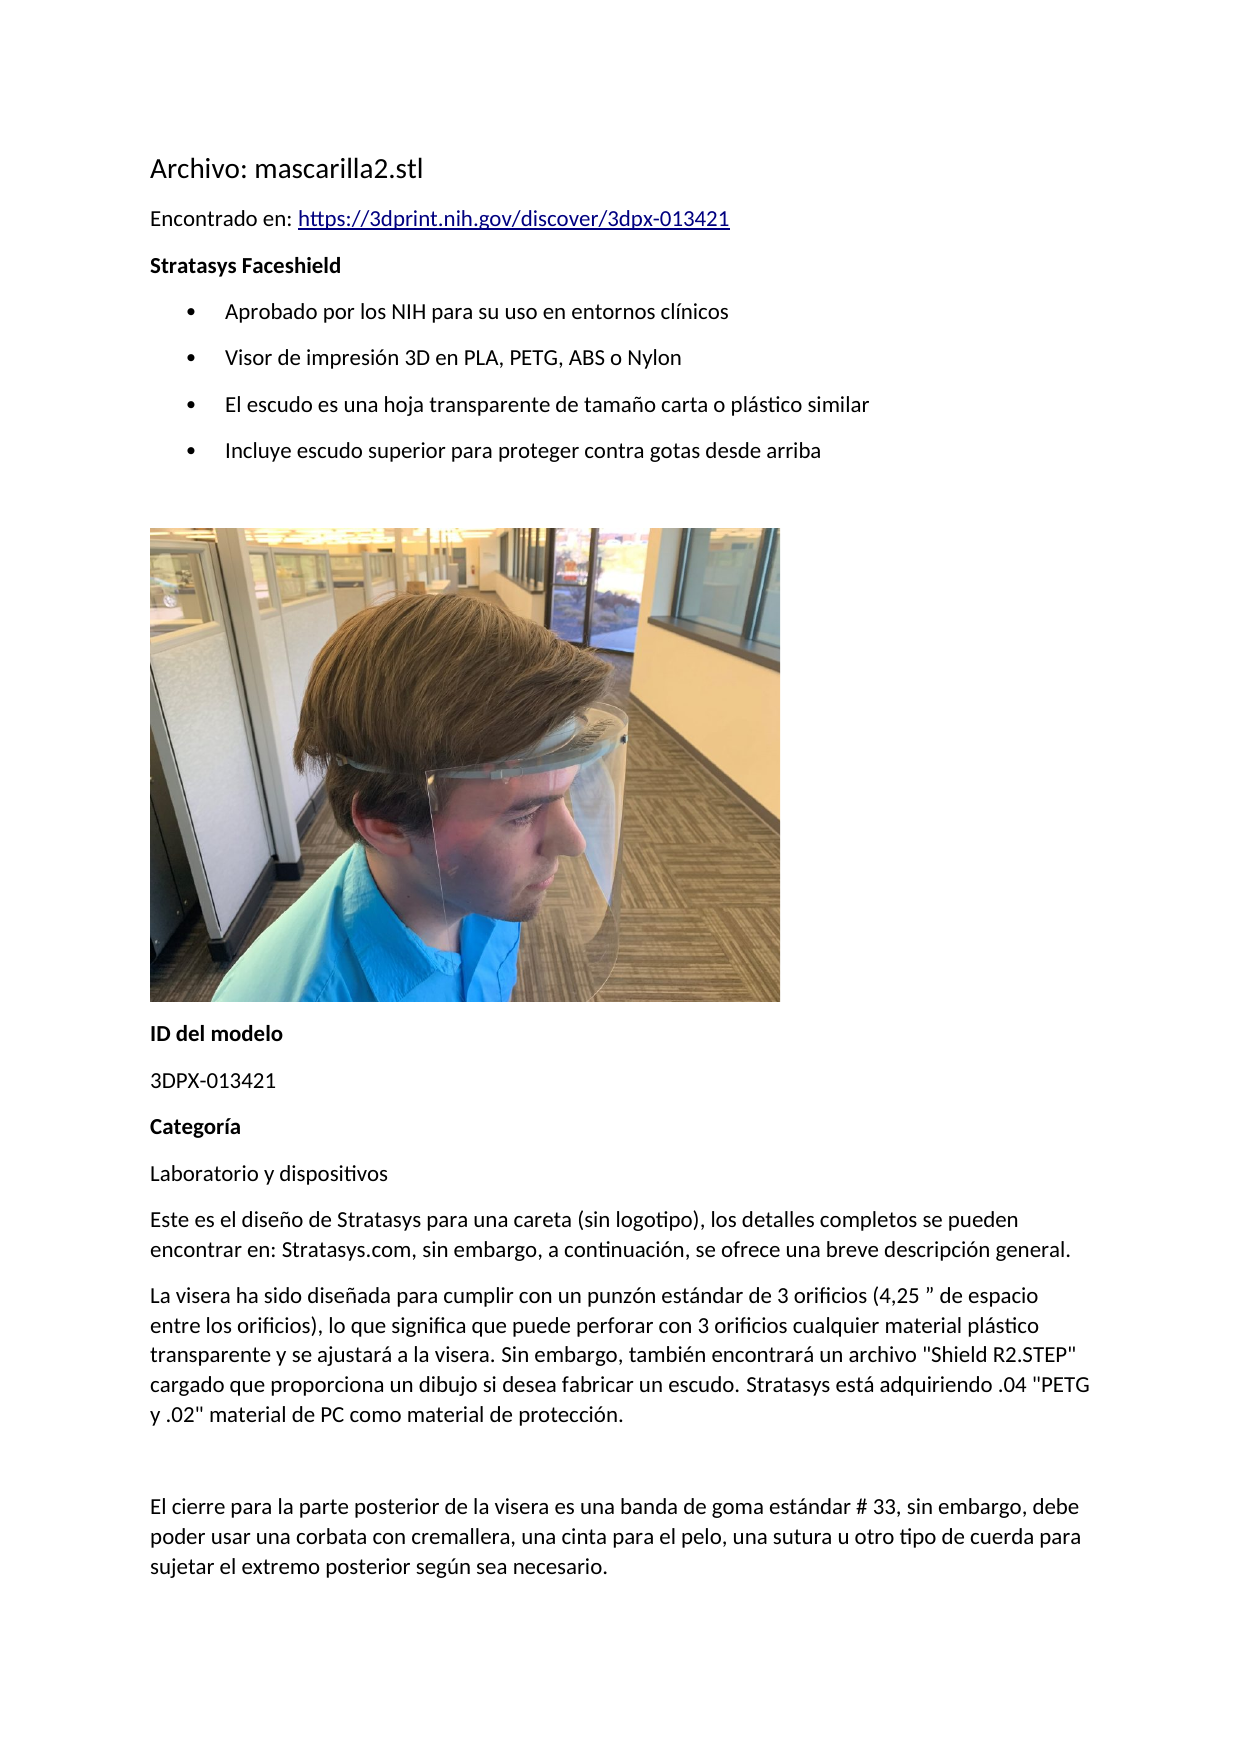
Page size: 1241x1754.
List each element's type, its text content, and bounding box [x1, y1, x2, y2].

text ID del modelo [150, 1019, 1090, 1048]
list Visor de impresión 3D en PLA, PETG, ABS o Nylon [187, 343, 1090, 371]
text Archivo: mascarilla2.stl [150, 150, 1090, 186]
text Encontrado en: https://3dprint.nih.gov/discover/3dpx-013421 [150, 204, 1090, 232]
text Laboratorio y dispositivos [150, 1159, 1090, 1187]
text Stratasys Faceshield [150, 251, 1090, 279]
list Incluye escudo superior para proteger contra gotas desde arriba [187, 436, 1090, 464]
text El cierre para la parte posterior de la visera es una banda de goma estándar # 33, sin embargo, debe poder usar una corbata con cremallera, una cinta para el pelo, una sutura u otro tipo de cuerda para sujetar el extremo posterior según sea necesario. [150, 1492, 1090, 1580]
text Categoría [150, 1112, 1090, 1140]
text La visera ha sido diseñada para cumplir con un punzón estándar de 3 orificios (4,25 ” de espacio entre los orificios), lo que significa que puede perforar con 3 orificios cualquier material plástico transparente y se ajustará a la visera. Sin embargo, también encontrará un archivo "Shield R2.STEP" cargado que proporciona un dibujo si desea fabricar un escudo. Stratasys está adquiriendo .04 "PETG y .02" material de PC como material de protección. [150, 1281, 1090, 1428]
text Este es el diseño de Stratasys para una careta (sin logotipo), los detalles completos se pueden encontrar en: Stratasys.com, sin embargo, a continuación, se ofrece una breve descripción general. [150, 1205, 1090, 1263]
text 3DPX-013421 [150, 1066, 1090, 1094]
list El escudo es una hoja transparente de tamaño carta o plástico similar [187, 390, 1090, 418]
list Aprobado por los NIH para su uso en entornos clínicos [187, 297, 1090, 325]
